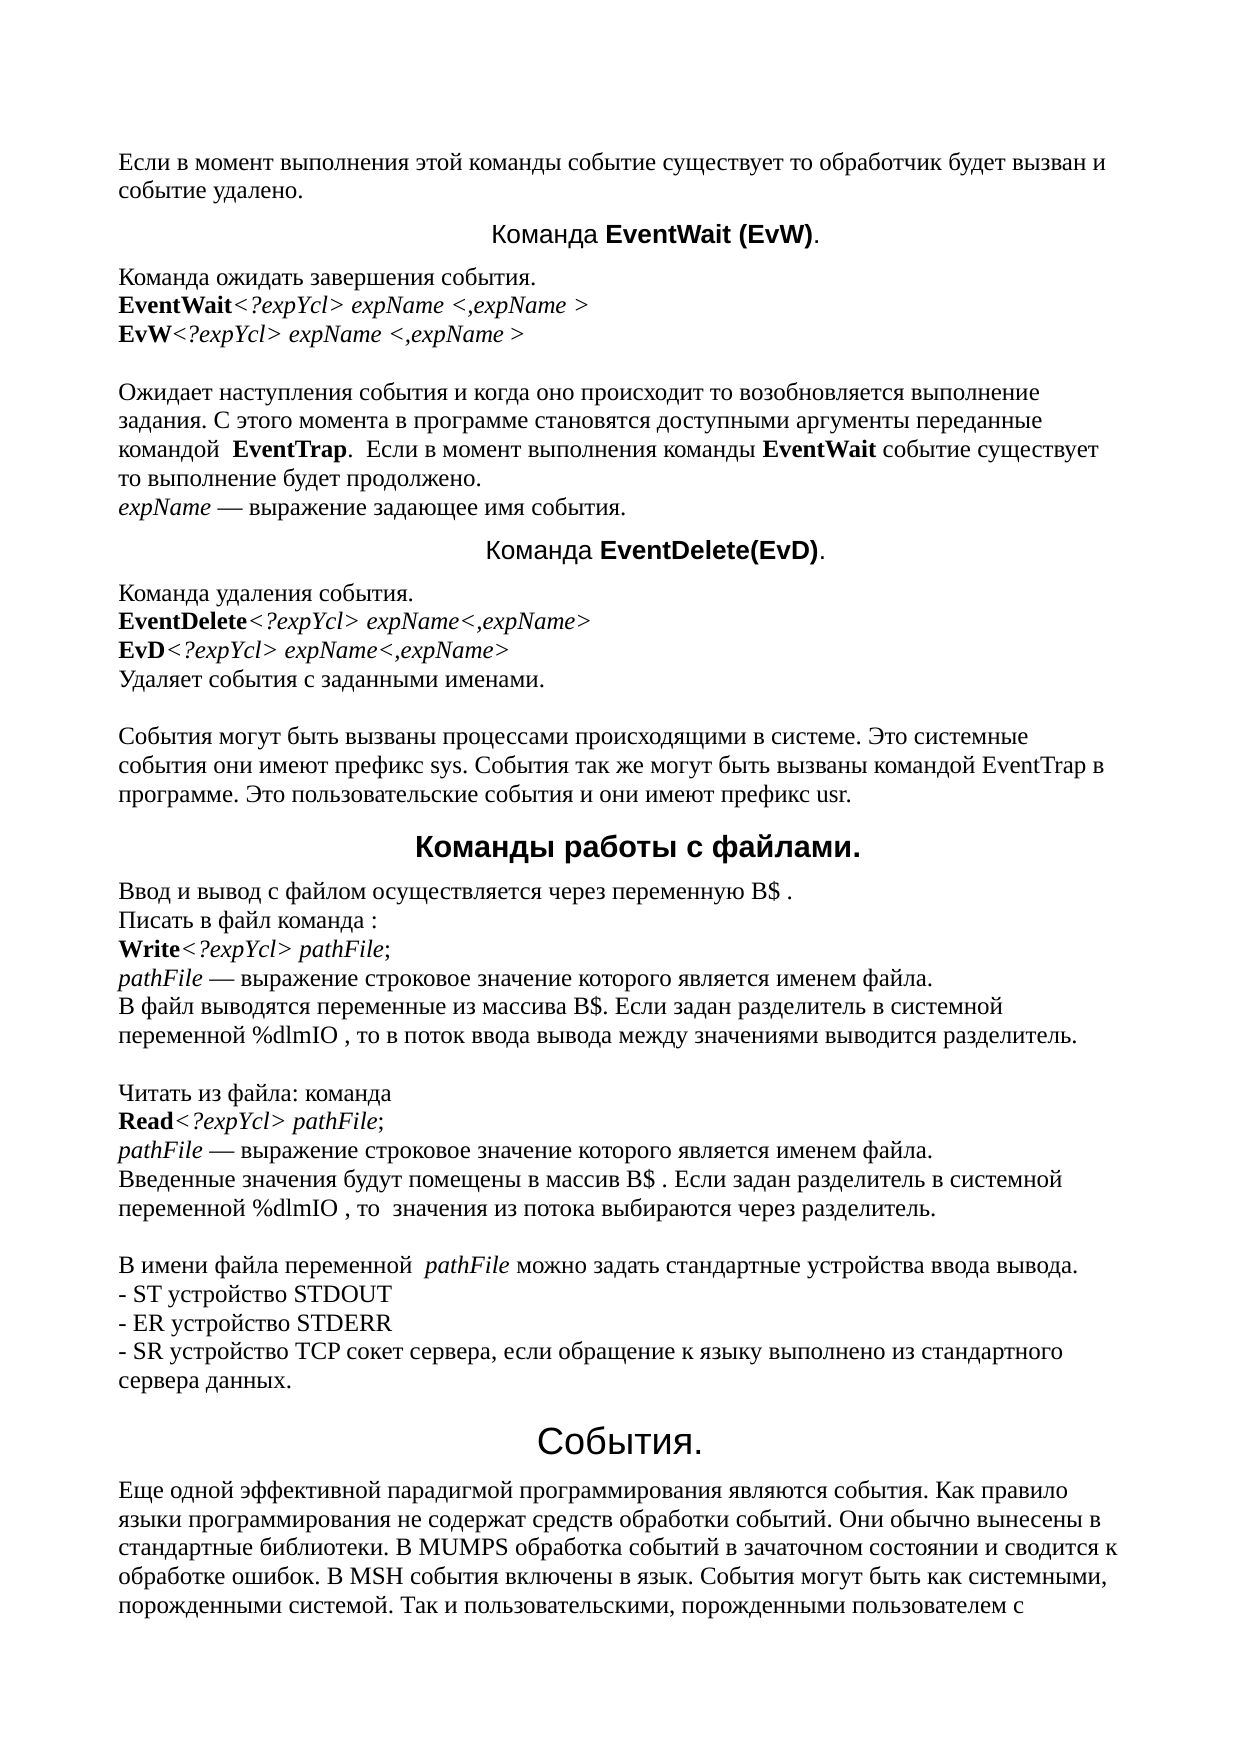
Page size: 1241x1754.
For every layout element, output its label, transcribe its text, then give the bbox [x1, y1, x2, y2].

subtitle События. [118, 1419, 1122, 1462]
text Читать из файла: команда [118, 1078, 1122, 1106]
text Read<?expYcl> pathFile; [118, 1106, 1122, 1135]
text Еще одной эффективной парадигмой программирования являются события. Как правило языки программирования не содержат средств обработки событий. Они обычно вынесены в стандартные библиотеки. В MUMPS обработка событий в зачаточном состоянии и сводится к обработке ошибок. В MSH события включены в язык. События могут быть как системными, порожденными системой. Так и пользовательскими, порожденными пользователем с [118, 1475, 1122, 1619]
text pathFile — выражение строковое значение которого является именем файла. [118, 1135, 1122, 1164]
subtitle Команда EventWait (EvW). [189, 219, 1122, 249]
text pathFile — выражение строковое значение которого является именем файла. [118, 963, 1122, 991]
text В имени файла переменной pathFile можно задать стандартные устройства ввода вывода. [118, 1250, 1122, 1279]
text События могут быть вызваны процессами происходящими в системе. Это системные события они имеют префикс sys. События так же могут быть вызваны командой EventTrap в программе. Это пользовательские события и они имеют префикс usr. [118, 721, 1122, 808]
text Введенные значения будут помещены в массив B$ . Если задан разделитель в системной переменной %dlmIO , то значения из потока выбираются через разделитель. [118, 1164, 1122, 1221]
text Команда ожидать завершения события. [118, 262, 1122, 290]
text - ST устройство STDOUT [118, 1279, 1122, 1308]
subtitle Команды работы с файлами. [153, 828, 1122, 864]
text Писать в файл команда : [118, 905, 1122, 934]
text EvD<?expYcl> expName<,expName> [118, 635, 1122, 664]
text Ожидает наступления события и когда оно происходит то возобновляется выполнение задания. С этого момента в программе становятся доступными аргументы переданные командой EventTrap. Если в момент выполнения команды EventWait событие существует то выполнение будет продолжено. [118, 377, 1122, 492]
text - ER устройство STDERR [118, 1308, 1122, 1336]
text EventWait<?expYcl> expName <,expName > [118, 290, 1122, 319]
subtitle Команда EventDelete(EvD). [189, 535, 1122, 565]
text Ввод и вывод с файлом осуществляется через переменную B$ . [118, 876, 1122, 905]
text expName — выражение задающее имя события. [118, 492, 1122, 520]
text Если в момент выполнения этой команды событие существует то обработчик будет вызван и событие удалено. [118, 147, 1122, 204]
text - SR устройство TCP сокет сервера, если обращение к языку выполнено из стандартного сервера данных. [118, 1336, 1122, 1394]
text Удаляет события с заданными именами. [118, 664, 1122, 693]
text Команда удаления события. [118, 578, 1122, 606]
text EventDelete<?expYcl> expName<,expName> [118, 606, 1122, 635]
text В файл выводятся переменные из массива B$. Если задан разделитель в системной переменной %dlmIO , то в поток ввода вывода между значениями выводится разделитель. [118, 991, 1122, 1049]
text EvW<?expYcl> expName <,expName > [118, 319, 1122, 348]
text Write<?expYcl> pathFile; [118, 934, 1122, 963]
